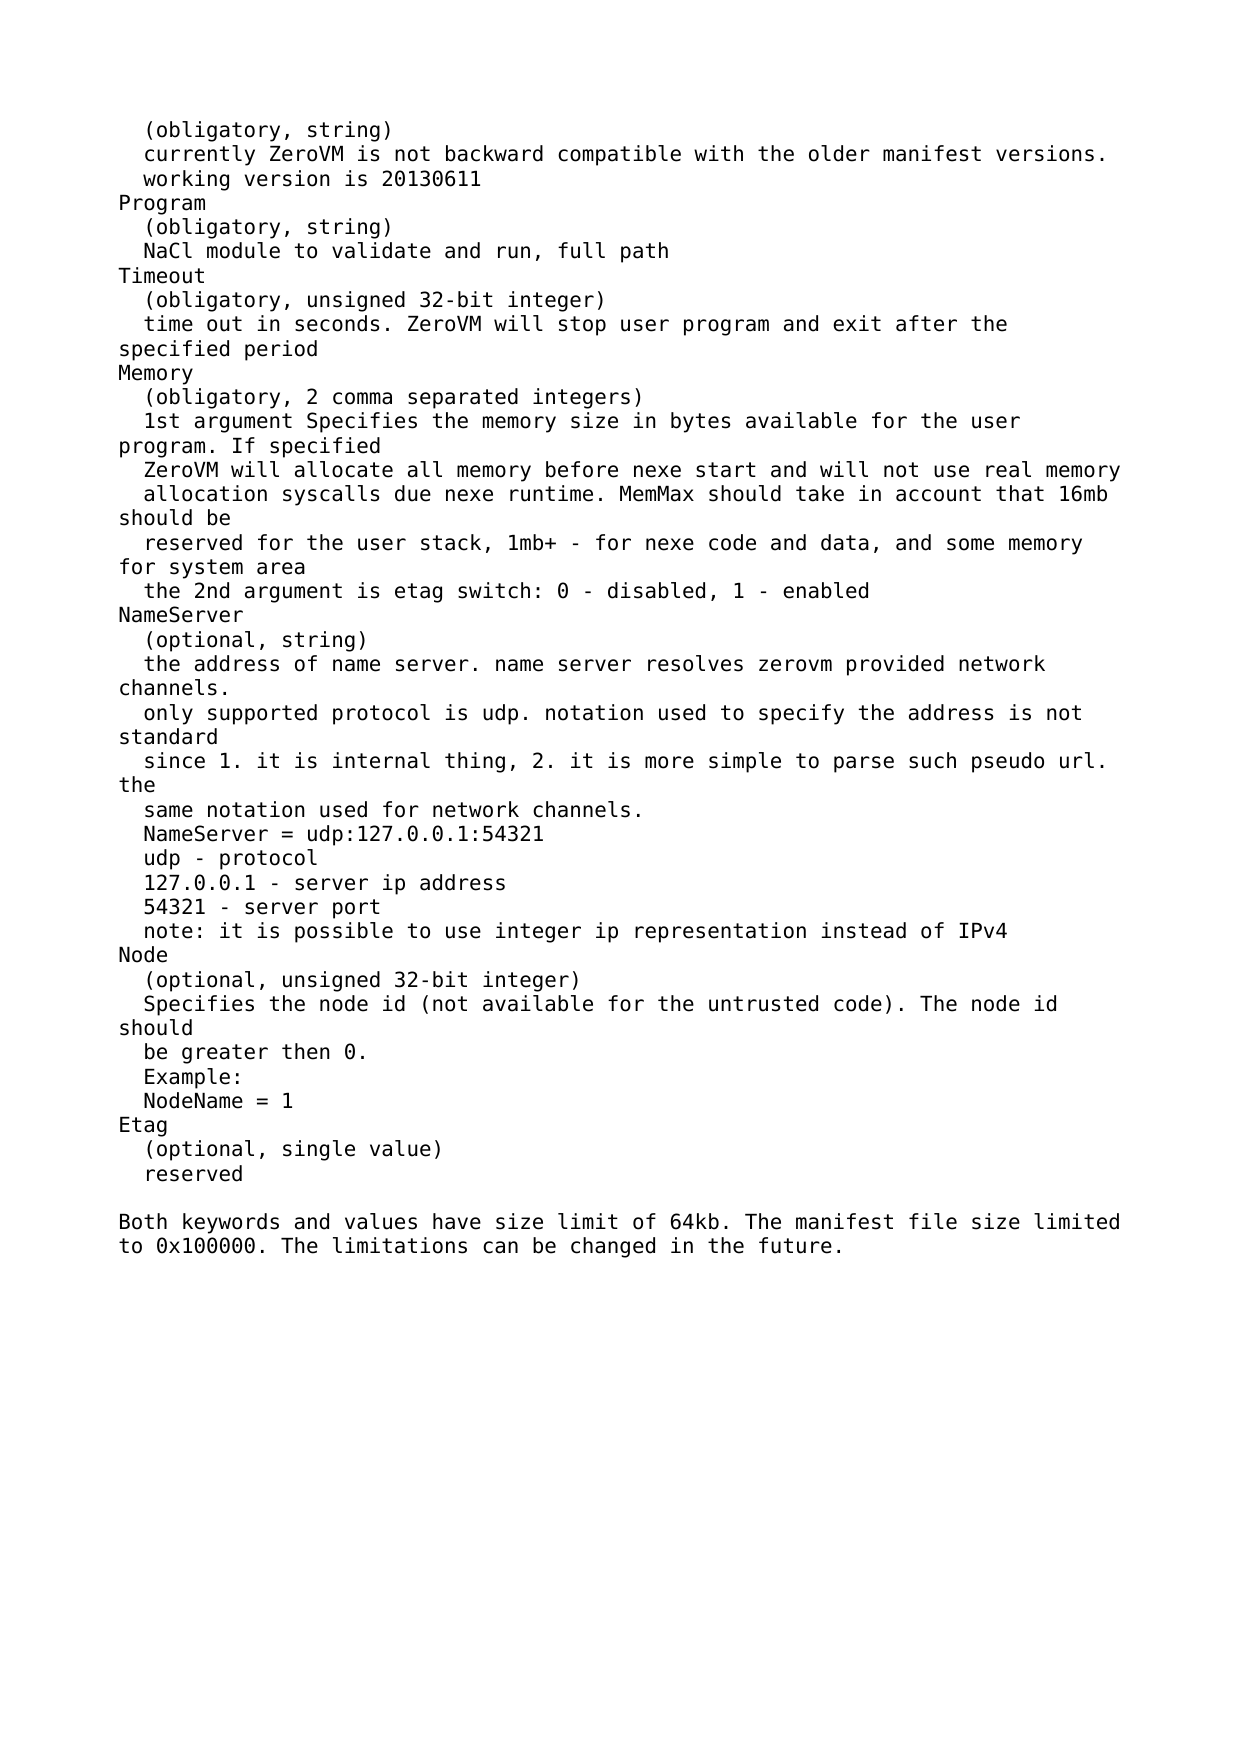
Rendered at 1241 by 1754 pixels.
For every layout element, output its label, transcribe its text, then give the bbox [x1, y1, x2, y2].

text 127.0.0.1 - server ip address [118, 871, 1122, 895]
text 1st argument Specifies the memory size in bytes available for the user program. If specified [118, 409, 1122, 458]
text only supported protocol is udp. notation used to specify the address is not standard [118, 701, 1122, 749]
text reserved for the user stack, 1mb+ - for nexe code and data, and some memory for system area [118, 531, 1122, 579]
text Specifies the node id (not available for the untrusted code). The node id should [118, 992, 1122, 1040]
text (obligatory, 2 comma separated integers) [118, 385, 1122, 409]
text to 0x100000. The limitations can be changed in the future. [118, 1234, 1122, 1259]
text Memory [118, 361, 1122, 385]
text NameServer = udp:127.0.0.1:54321 [118, 822, 1122, 846]
text NameServer [118, 603, 1122, 628]
text (obligatory, unsigned 32-bit integer) [118, 288, 1122, 312]
text time out in seconds. ZeroVM will stop user program and exit after the specified period [118, 312, 1122, 361]
text the 2nd argument is etag switch: 0 - disabled, 1 - enabled [118, 579, 1122, 603]
text be greater then 0. [118, 1040, 1122, 1065]
text Etag [118, 1113, 1122, 1137]
text Node [118, 943, 1122, 968]
text (optional, unsigned 32-bit integer) [118, 968, 1122, 992]
text (optional, string) [118, 628, 1122, 652]
text Program [118, 191, 1122, 215]
text reserved [118, 1162, 1122, 1186]
text udp - protocol [118, 846, 1122, 871]
text 54321 - server port [118, 895, 1122, 919]
text (optional, single value) [118, 1137, 1122, 1162]
text (obligatory, string) [118, 215, 1122, 239]
text Both keywords and values have size limit of 64kb. The manifest file size limited [118, 1210, 1122, 1234]
text note: it is possible to use integer ip representation instead of IPv4 [118, 919, 1122, 943]
text Timeout [118, 264, 1122, 288]
text ZeroVM will allocate all memory before nexe start and will not use real memory [118, 458, 1122, 482]
text currently ZeroVM is not backward compatible with the older manifest versions. [118, 142, 1122, 167]
text NaCl module to validate and run, full path [118, 239, 1122, 264]
text (obligatory, string) [118, 118, 1122, 142]
text Example: [118, 1065, 1122, 1089]
text same notation used for network channels. [118, 798, 1122, 822]
text allocation syscalls due nexe runtime. MemMax should take in account that 16mb should be [118, 482, 1122, 531]
text the address of name server. name server resolves zerovm provided network channels. [118, 652, 1122, 701]
text NodeName = 1 [118, 1089, 1122, 1113]
text working version is 20130611 [118, 167, 1122, 191]
text since 1. it is internal thing, 2. it is more simple to parse such pseudo url. the [118, 749, 1122, 798]
